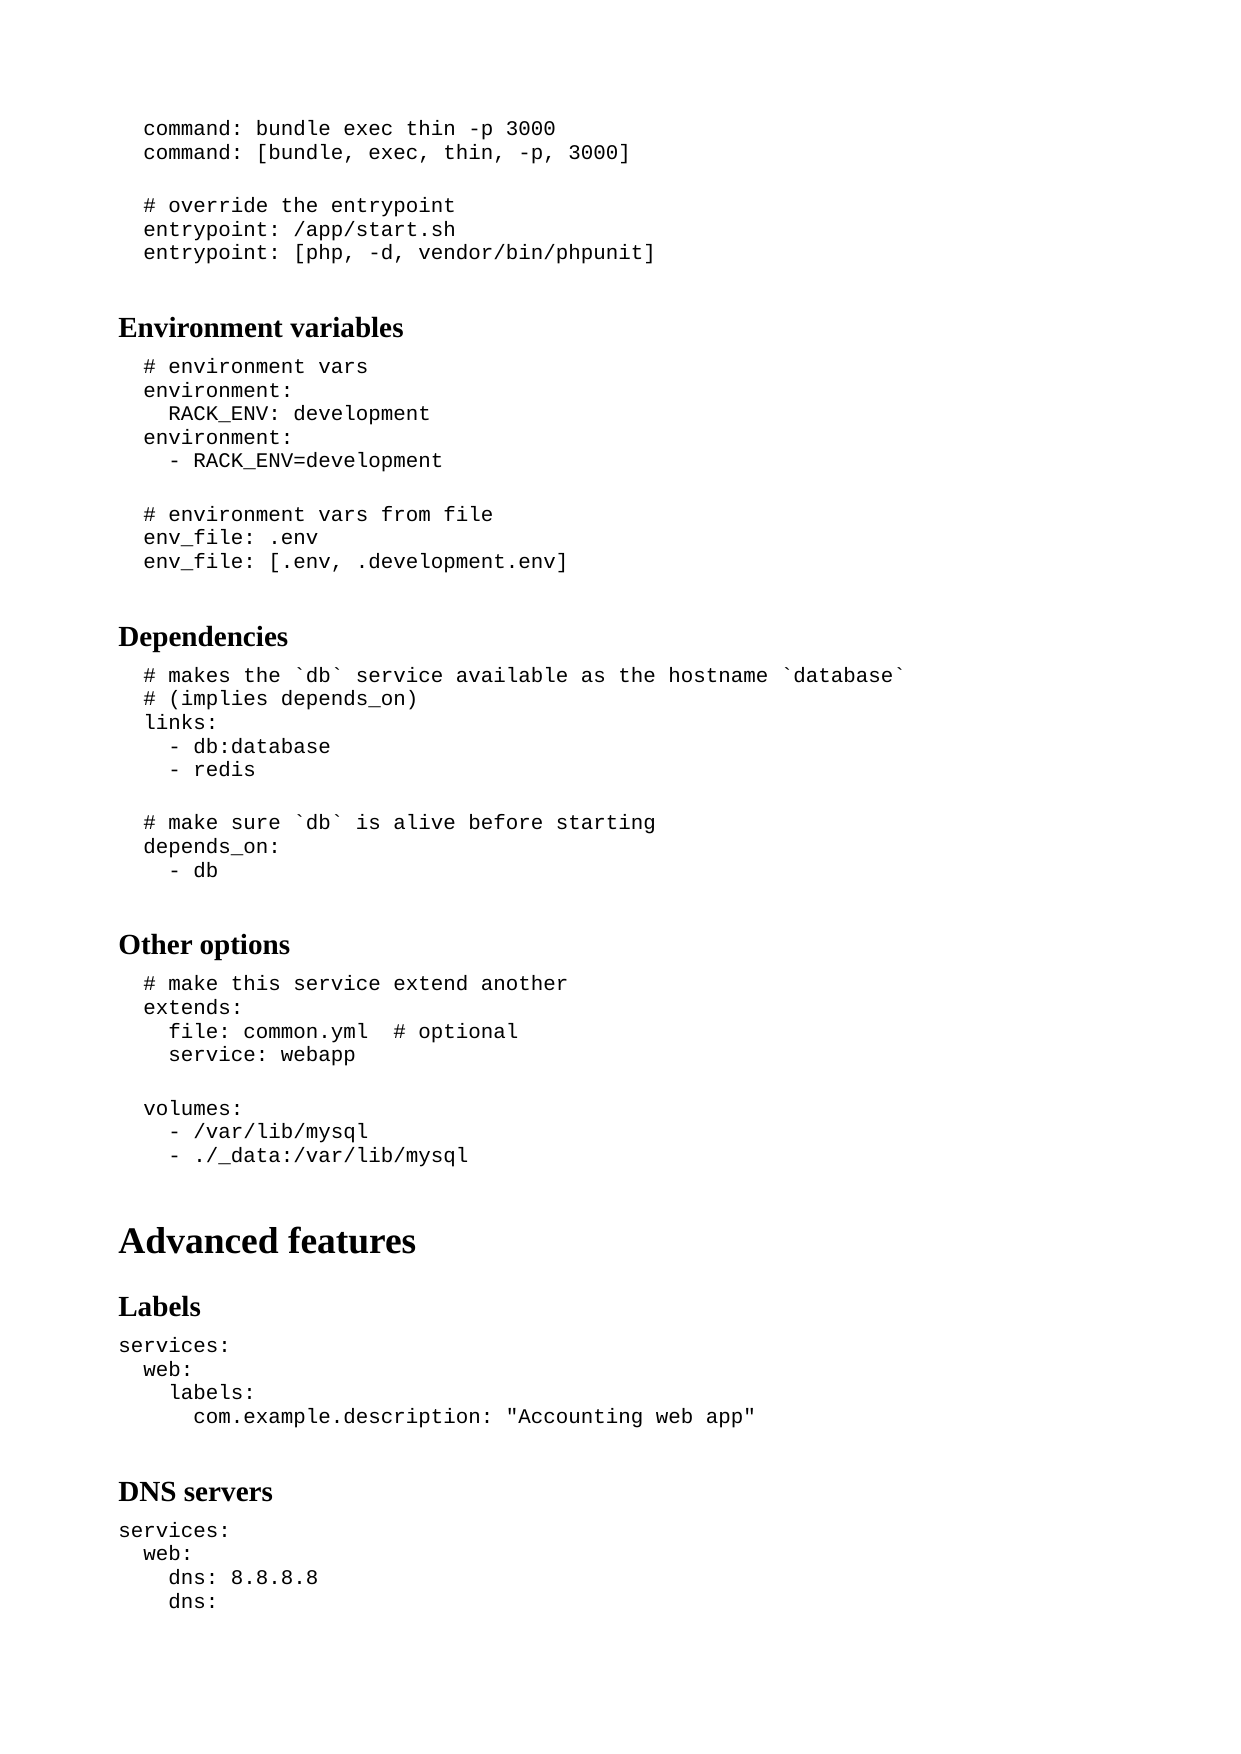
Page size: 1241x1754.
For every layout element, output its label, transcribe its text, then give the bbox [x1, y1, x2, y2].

subtitle Advanced features [118, 1219, 1122, 1262]
text services: [118, 1520, 1122, 1543]
text # environment vars from file [118, 504, 1122, 527]
text # make sure `db` is alive before starting [118, 812, 1122, 836]
text - /var/lib/mysql [118, 1121, 1122, 1145]
text entrypoint: /app/start.sh [118, 218, 1122, 242]
subtitle Environment variables [118, 310, 1122, 343]
text - RACK_ENV=development [118, 451, 1122, 474]
text environment: [118, 427, 1122, 451]
text web: [118, 1543, 1122, 1567]
subtitle Other options [118, 927, 1122, 961]
subtitle Labels [118, 1289, 1122, 1322]
text file: common.yml # optional [118, 1021, 1122, 1044]
text # override the entrypoint [118, 195, 1122, 218]
text com.example.description: "Accounting web app" [118, 1406, 1122, 1429]
text labels: [118, 1382, 1122, 1406]
text env_file: [.env, .development.env] [118, 551, 1122, 574]
text volumes: [118, 1097, 1122, 1121]
text dns: [118, 1591, 1122, 1614]
text # (implies depends_on) [118, 688, 1122, 712]
text environment: [118, 379, 1122, 403]
text - db [118, 860, 1122, 883]
subtitle Dependencies [118, 619, 1122, 652]
text # makes the `db` service available as the hostname `database` [118, 665, 1122, 688]
text command: bundle exec thin -p 3000 [118, 118, 1122, 142]
text - redis [118, 759, 1122, 783]
text extends: [118, 997, 1122, 1021]
text # make this service extend another [118, 973, 1122, 997]
text # environment vars [118, 356, 1122, 379]
text dns: 8.8.8.8 [118, 1567, 1122, 1591]
text depends_on: [118, 836, 1122, 860]
text service: webapp [118, 1044, 1122, 1068]
text - ./_data:/var/lib/mysql [118, 1145, 1122, 1168]
text links: [118, 712, 1122, 736]
text RACK_ENV: development [118, 403, 1122, 427]
text entrypoint: [php, -d, vendor/bin/phpunit] [118, 242, 1122, 266]
text services: [118, 1335, 1122, 1359]
text command: [bundle, exec, thin, -p, 3000] [118, 142, 1122, 165]
subtitle DNS servers [118, 1474, 1122, 1507]
text - db:database [118, 736, 1122, 759]
text env_file: .env [118, 527, 1122, 551]
text web: [118, 1359, 1122, 1382]
